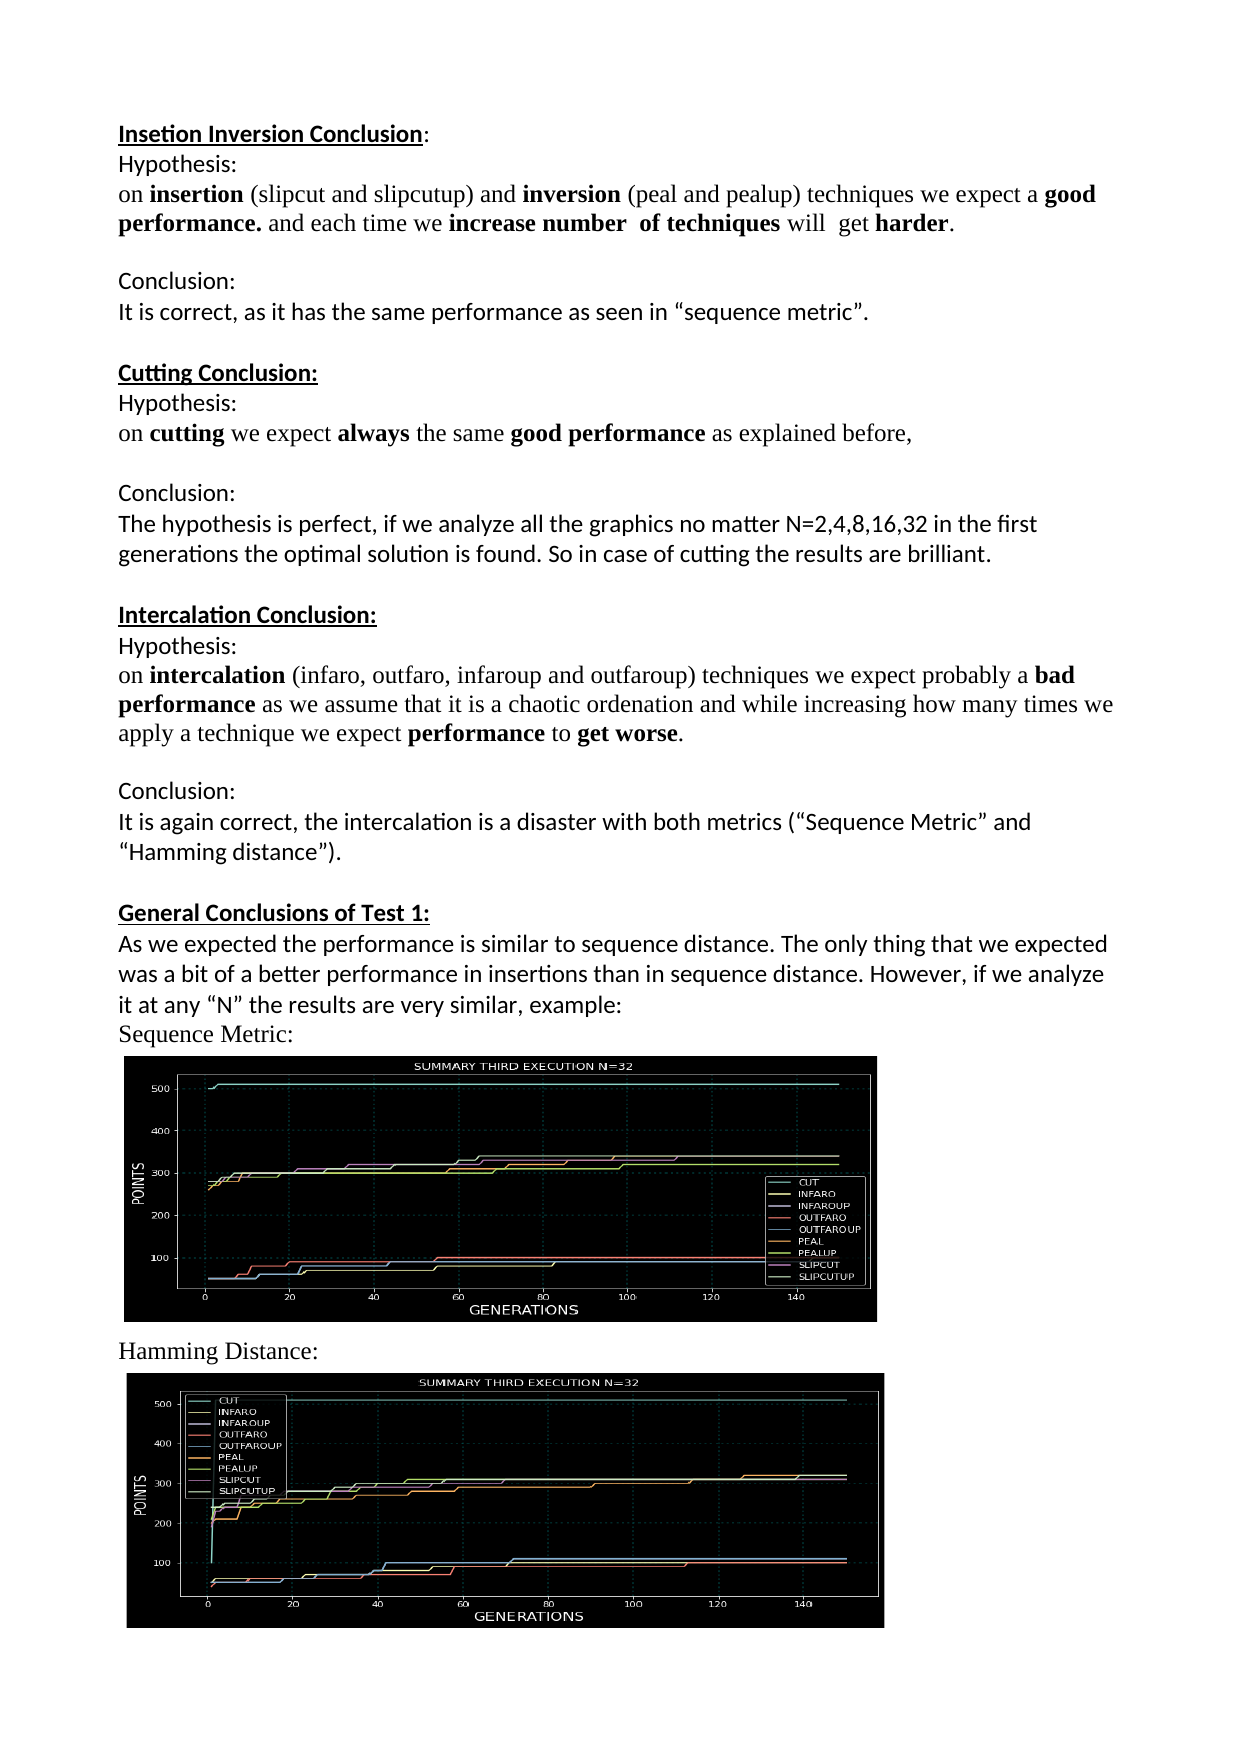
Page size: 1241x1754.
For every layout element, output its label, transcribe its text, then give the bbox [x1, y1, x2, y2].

text Sequence Metric: [118, 1019, 1122, 1048]
text Hamming Distance: [118, 1336, 1122, 1364]
text Cutting Conclusion: [118, 357, 1122, 387]
picture [126, 1373, 885, 1628]
text As we expected the performance is similar to sequence distance. The only thing that we expected was a bit of a better performance in insertions than in sequence distance. However, if we analyze it at any “N” the results are very similar, example: [118, 928, 1122, 1019]
text on cutting we expect always the same good performance as explained before, [118, 418, 1122, 447]
text Hypothesis: [118, 387, 1122, 418]
text It is correct, as it has the same performance as seen in “sequence metric”. [118, 296, 1122, 326]
text Hypothesis: [118, 149, 1122, 179]
text Conclusion: [118, 477, 1122, 508]
picture [124, 1056, 878, 1322]
text on intercalation (infaro, outfaro, infaroup and outfaroup) techniques we expect probably a bad performance as we assume that it is a chaotic ordenation and while increasing how many times we apply a technique we expect performance to get worse. [118, 660, 1122, 747]
text Conclusion: [118, 265, 1122, 296]
text Conclusion: [118, 775, 1122, 806]
text It is again correct, the intercalation is a disaster with both metrics (“Sequence Metric” and “Hamming distance”). [118, 806, 1122, 867]
text The hypothesis is perfect, if we analyze all the graphics no matter N=2,4,8,16,32 in the first generations the optimal solution is found. So in case of cutting the results are brilliant. [118, 508, 1122, 569]
text Intercalation Conclusion: [118, 599, 1122, 630]
text General Conclusions of Test 1: [118, 897, 1122, 928]
text on insertion (slipcut and slipcutup) and inversion (peal and pealup) techniques we expect a good performance. and each time we increase number of techniques will get harder. [118, 179, 1122, 237]
text Hypothesis: [118, 630, 1122, 660]
text Insetion Inversion Conclusion: [118, 118, 1122, 149]
